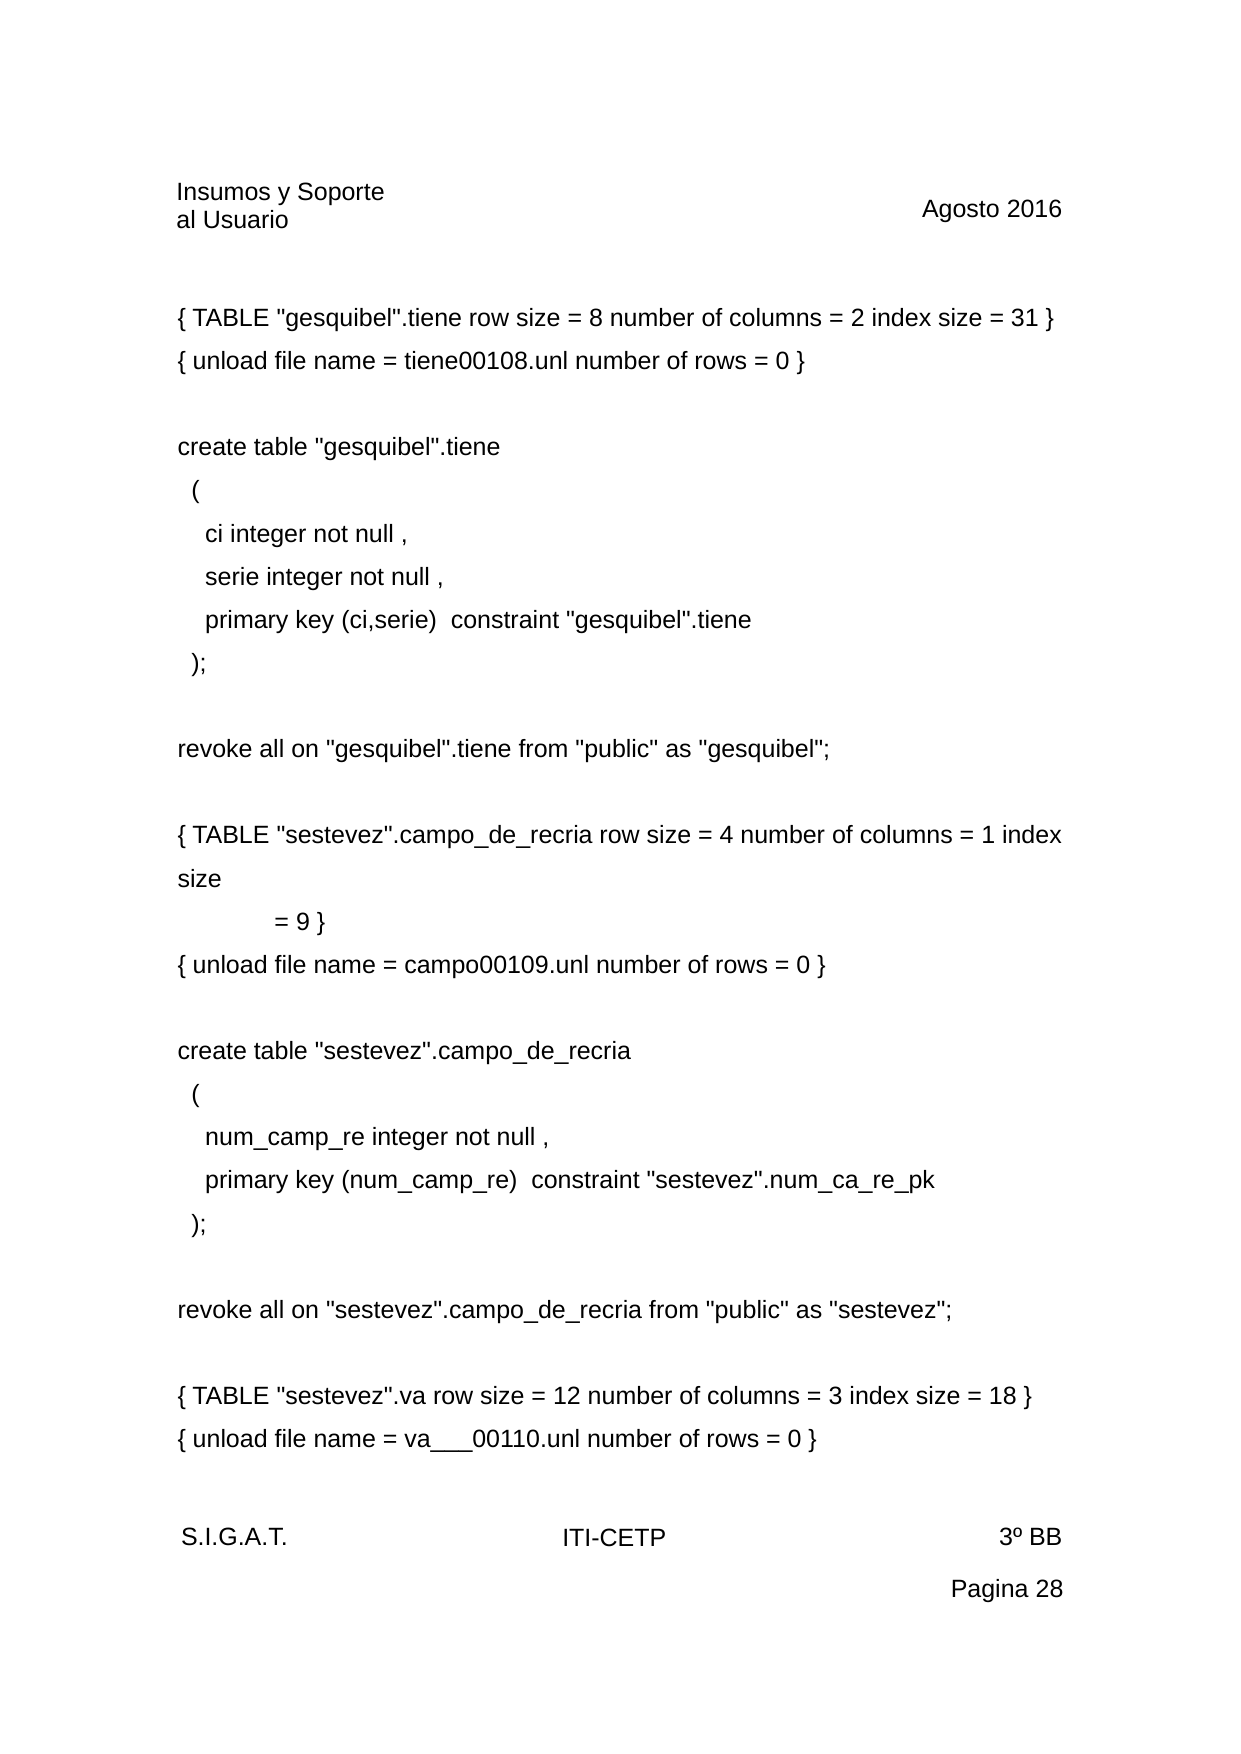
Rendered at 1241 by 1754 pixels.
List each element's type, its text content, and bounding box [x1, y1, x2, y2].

text { TABLE "gesquibel".tiene row size = 8 number of columns = 2 index size = 31 } { unload file name = tiene00108.unl number of rows = 0 } create table "gesquibel".tiene ( ci integer not null , serie integer not null , primary key (ci,serie) constraint "gesquibel".tiene ); revoke all on "gesquibel".tiene from "public" as "gesquibel"; { TABLE "sestevez".campo_de_recria row size = 4 number of columns = 1 index size = 9 } { unload file name = campo00109.unl number of rows = 0 } create table "sestevez".campo_de_recria ( num_camp_re integer not null , primary key (num_camp_re) constraint "sestevez".num_ca_re_pk ); revoke all on "sestevez".campo_de_recria from "public" as "sestevez"; { TABLE "sestevez".va row size = 12 number of columns = 3 index size = 18 } { unload file name = va___00110.unl number of rows = 0 } [177, 260, 1063, 1453]
